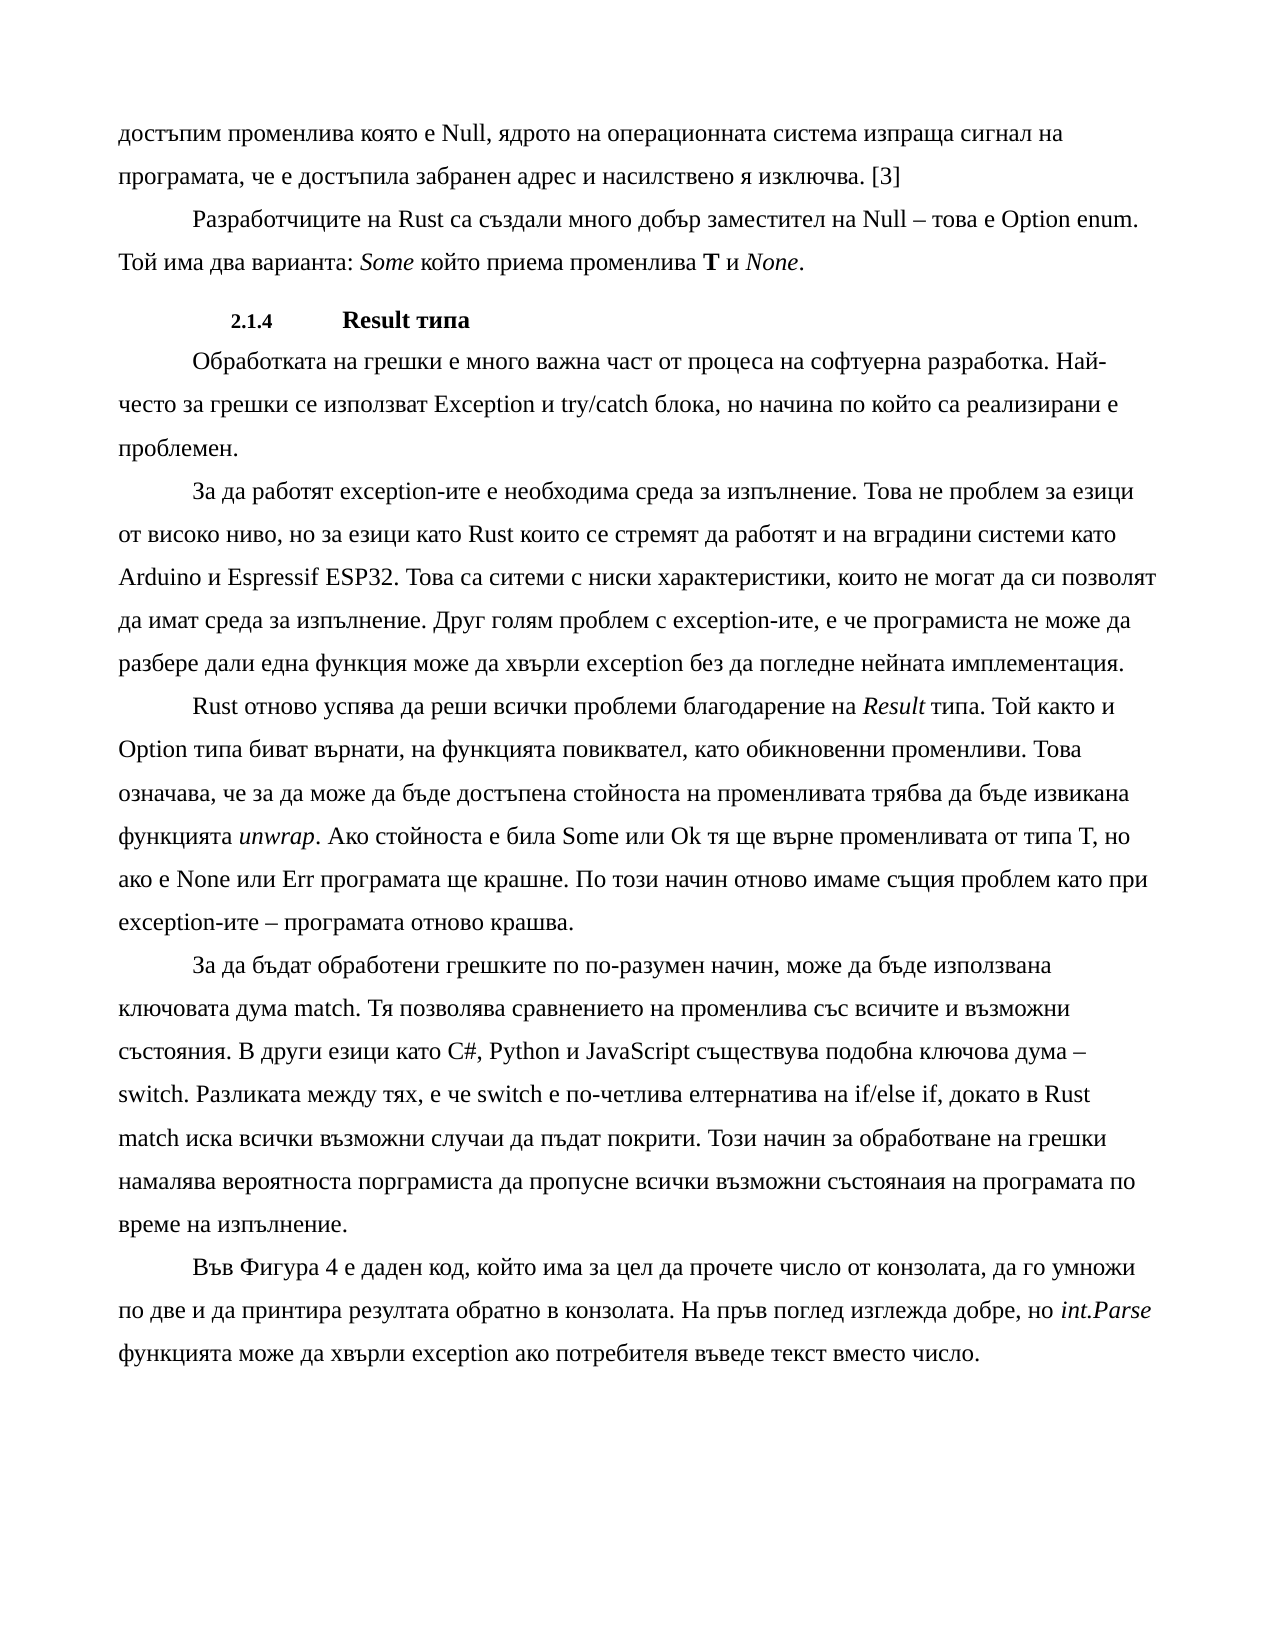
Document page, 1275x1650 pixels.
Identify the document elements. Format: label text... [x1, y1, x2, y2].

text достъпим променлива която е Null, ядрото на операционната система изпраща сигнал на програмата, че е достъпила забранен адрес и насилствено я изключва. [3] [118, 118, 1157, 190]
text Във Фигура 4 е даден код, който има за цел да прочете число от конзолата, да го умножи по две и да принтира резултата обратно в конзолата. На пръв поглед изглежда добре, но int.Parse функцията може да хвърли exception ако потребителя въведе текст вместо число. [118, 1252, 1157, 1367]
subtitle Result типа [231, 305, 1157, 334]
text За да работят exception-ите е необходима среда за изпълнение. Това не проблем за езици от високо ниво, но за езици като Rust които се стремят да работят и на вградини системи като Arduino и Espressif ESP32. Това са ситеми с ниски характеристики, които не могат да си позволят да имат среда за изпълнение. Друг голям проблем с exception-ите, е че програмиста не може да разбере дали една функция може да хвърли exception без да погледне нейната имплементация. [118, 476, 1157, 677]
text Разработчиците на Rust са създали много добър заместител на Null – това е Option enum. Той има два варианта: Some който приема променлива T и None. [118, 204, 1157, 276]
text Обработката на грешки е много важна част от процеса на софтуерна разработка. Най-често за грешки се използват Exception и try/catch блока, но начина по който са реализирани e проблемен. [118, 346, 1157, 461]
text Rust отново успява да реши всички проблеми благодарение на Result типа. Той както и Option типа биват върнати, на функцията повиквател, като обикновенни променливи. Това означава, че за да може да бъде достъпена стойноста на променливата трябва да бъде извикана функцията unwrap. Ако стойноста е била Some или Ok тя ще върне променливата от типа T, но ако е None или Err програмата ще крашне. По този начин отново имаме същия проблем като при exception-ите – програмата отново крашва. [118, 691, 1157, 936]
text За да бъдат обработени грешките по по-разумен начин, може да бъде използвана ключовата дума match. Тя позволява сравнението на променлива със всичите и възможни състояния. В други езици като C#, Python и JavaScript съществува подобна ключова дума – switch. Разликата между тях, е че switch e по-четлива елтернатива на if/else if, докато в Rust match иска всички възможни случaи да пъдат покрити. Този начин за обработване на грешки намалява вероятноста порграмиста да пропусне всички възможни състоянаия на програмата по време на изпълнение. [118, 950, 1157, 1238]
